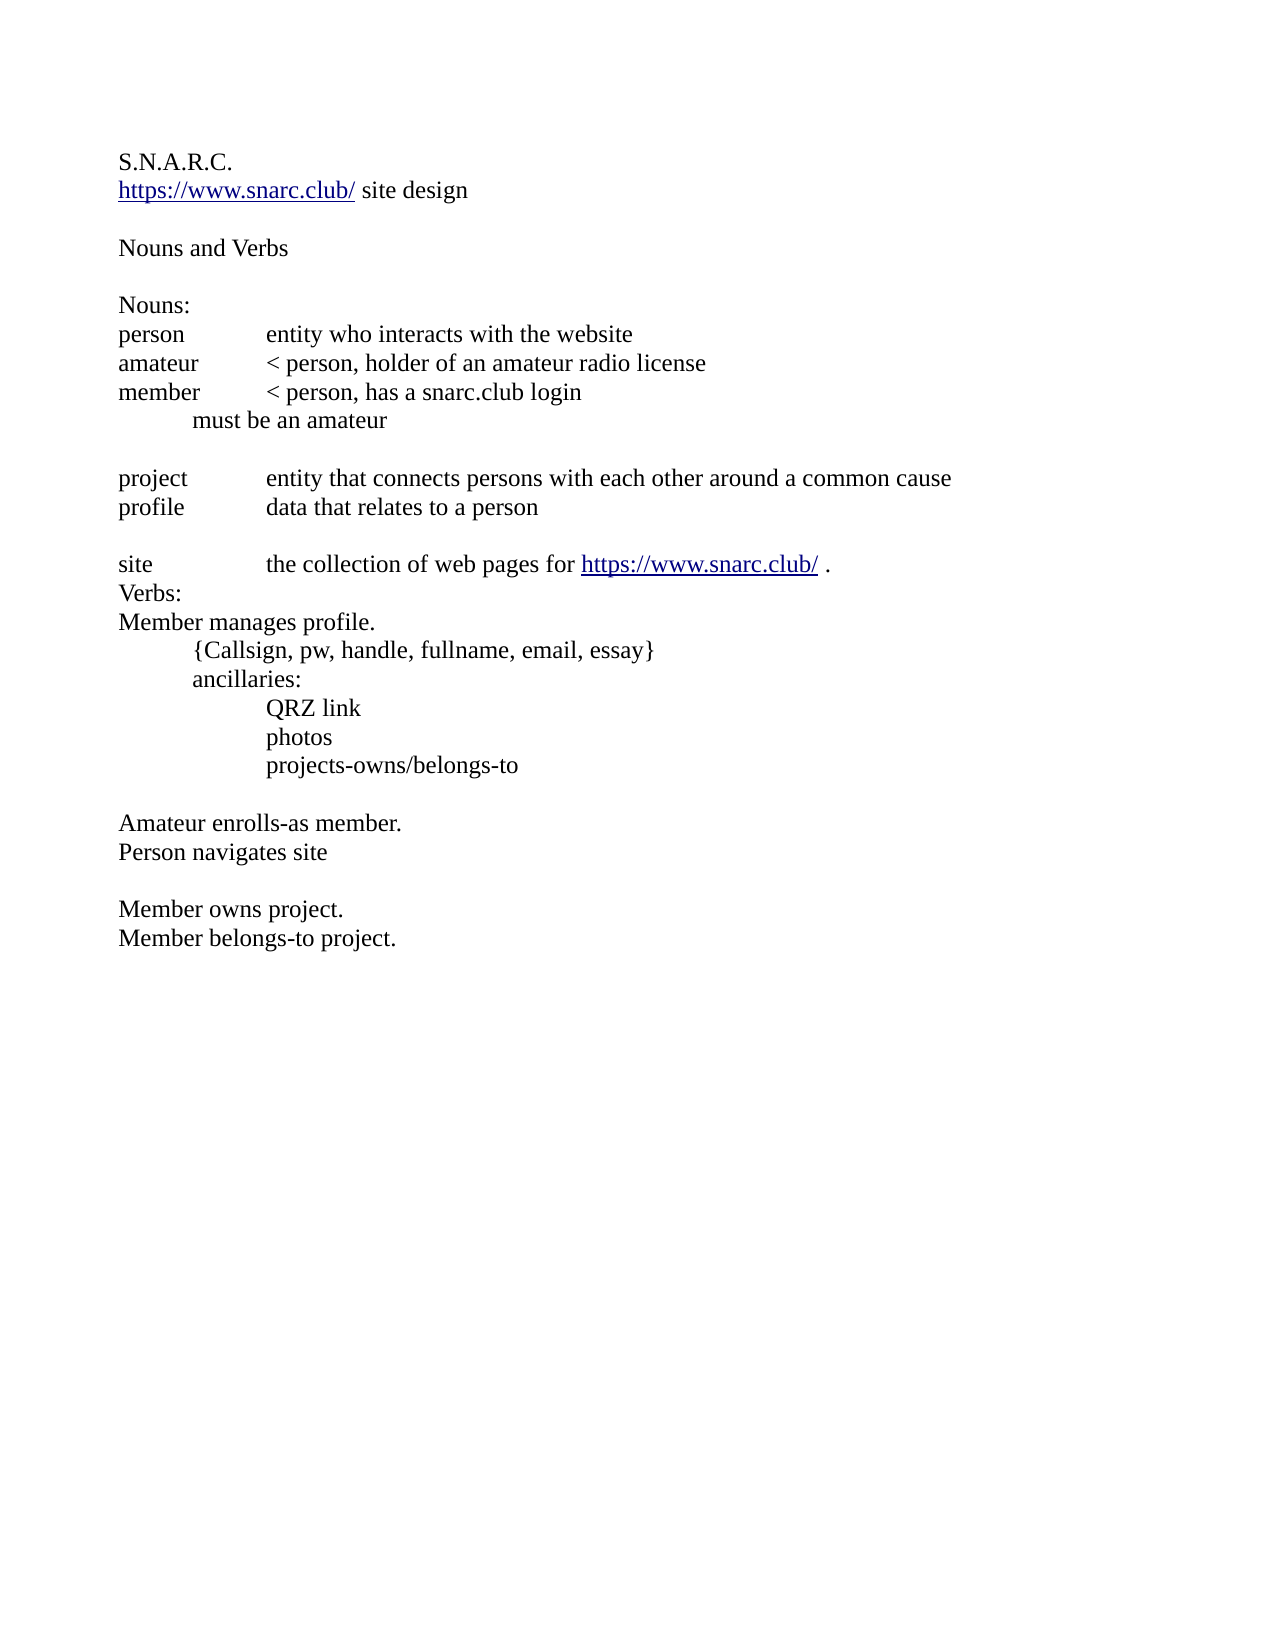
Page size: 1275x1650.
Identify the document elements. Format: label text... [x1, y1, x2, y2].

text Member owns project. [118, 894, 1157, 923]
text Member manages profile. [118, 607, 1157, 636]
text amateur < person, holder of an amateur radio license [118, 348, 1157, 377]
text Person navigates site [118, 837, 1157, 866]
text site the collection of web pages for https://www.snarc.club/ . [118, 549, 1157, 578]
text person entity who interacts with the website [118, 319, 1157, 348]
text must be an amateur [192, 406, 1157, 434]
text Nouns and Verbs [118, 233, 1157, 262]
text Nouns: [118, 291, 1157, 319]
text Amateur enrolls-as member. [118, 808, 1157, 837]
text QRZ link [266, 693, 1157, 722]
text project entity that connects persons with each other around a common cause [118, 463, 1157, 492]
text photos [266, 722, 1157, 751]
text {Callsign, pw, handle, fullname, email, essay} [192, 636, 1157, 664]
text member < person, has a snarc.club login [118, 377, 1157, 406]
text projects-owns/belongs-to [266, 751, 1157, 779]
text Verbs: [118, 578, 1157, 607]
text ancillaries: [192, 664, 1157, 693]
text Member belongs-to project. [118, 923, 1157, 952]
text profile data that relates to a person [118, 492, 1157, 521]
text https://www.snarc.club/ site design [118, 176, 1157, 204]
text S.N.A.R.C. [118, 147, 1157, 176]
